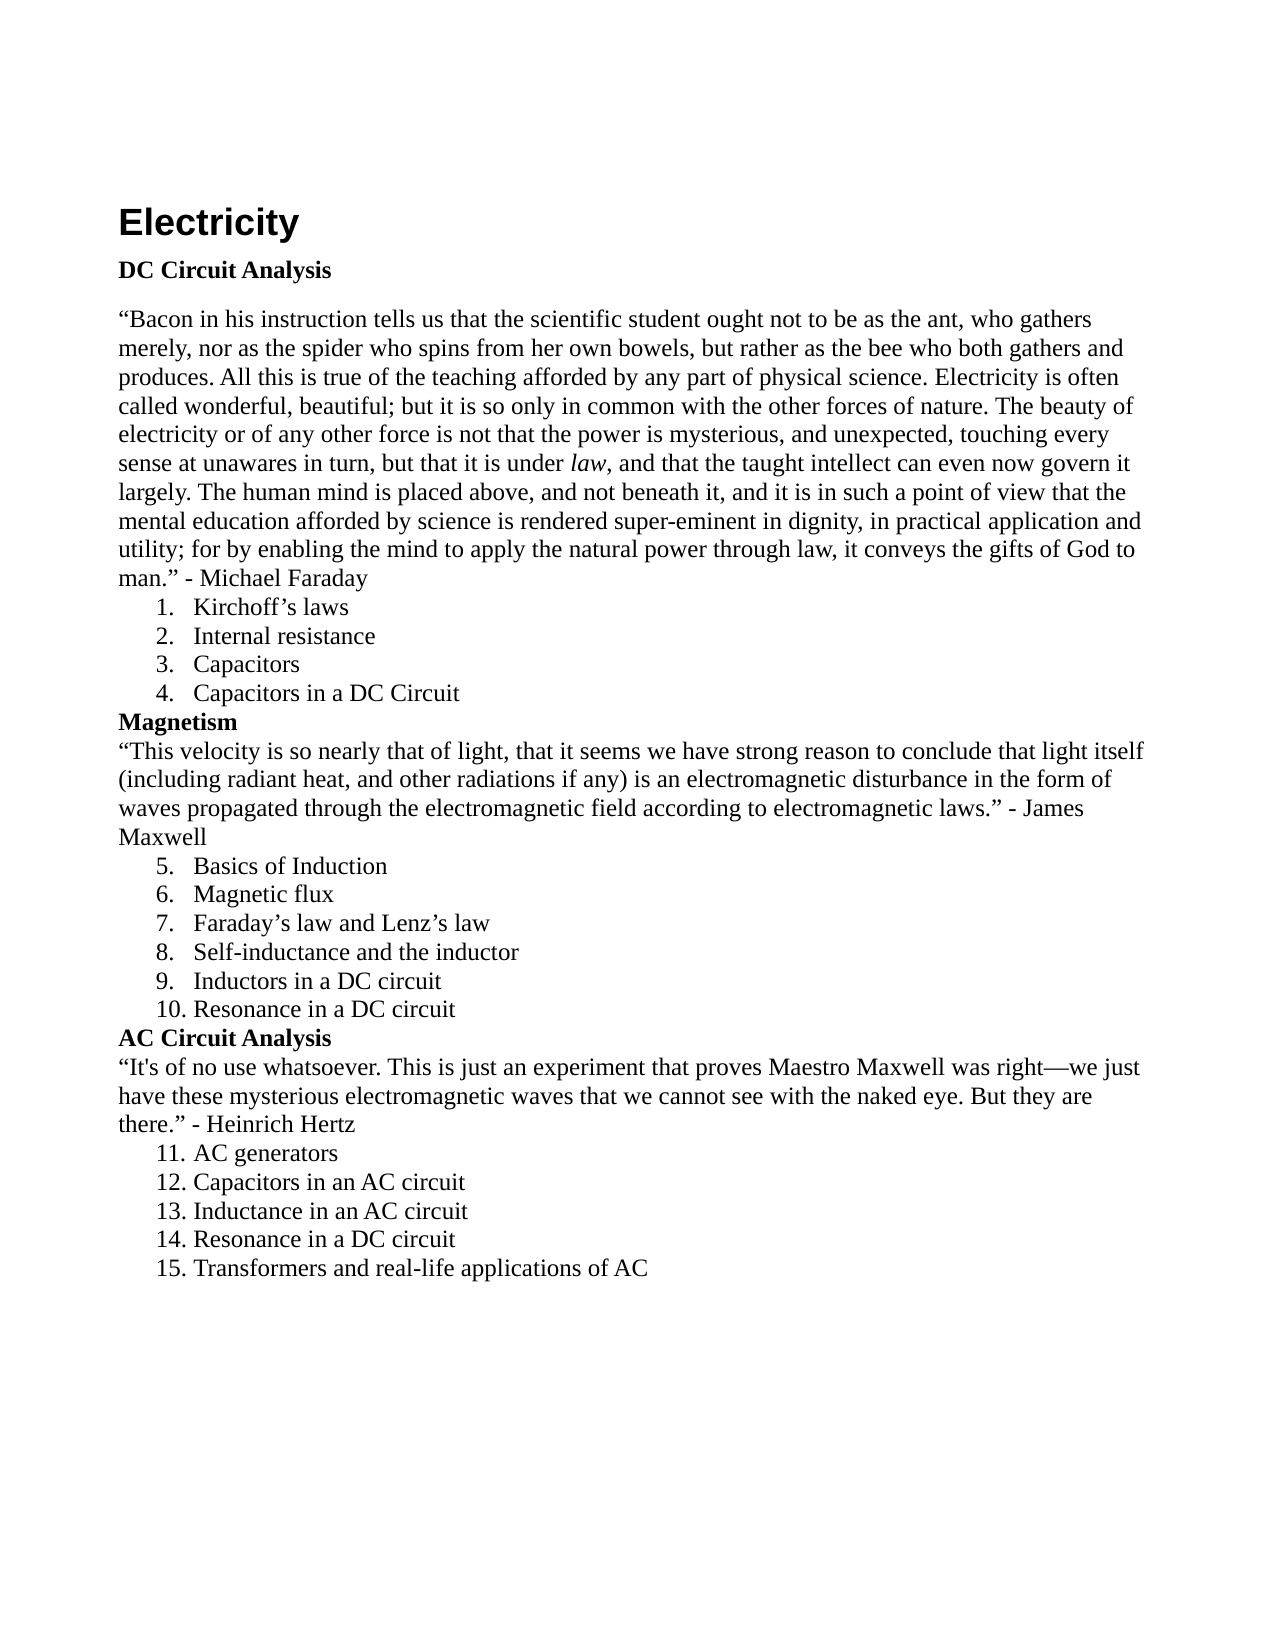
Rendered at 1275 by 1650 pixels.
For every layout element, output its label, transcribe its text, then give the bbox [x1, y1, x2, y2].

list Resonance in a DC circuit [156, 1224, 1157, 1253]
text “This velocity is so nearly that of light, that it seems we have strong reason to conclude that light itself (including radiant heat, and other radiations if any) is an electromagnetic disturbance in the form of waves propagated through the electromagnetic field according to electromagnetic laws.” - James Maxwell [118, 736, 1157, 851]
text DC Circuit Analysis [118, 255, 1157, 284]
list Resonance in a DC circuit [156, 994, 1157, 1023]
text “It's of no use whatsoever. This is just an experiment that proves Maestro Maxwell was right—we just have these mysterious electromagnetic waves that we cannot see with the naked eye. But they are there.” - Heinrich Hertz [118, 1052, 1157, 1138]
list AC generators [156, 1138, 1157, 1167]
list Internal resistance [156, 621, 1157, 649]
subtitle Electricity [118, 199, 1157, 243]
list Capacitors [156, 649, 1157, 678]
list Capacitors in an AC circuit [156, 1167, 1157, 1196]
list Inductors in a DC circuit [156, 966, 1157, 994]
list Basics of Induction [156, 851, 1157, 879]
text Magnetism [118, 707, 1157, 736]
list Kirchoff’s laws [156, 592, 1157, 621]
list Capacitors in a DC Circuit [156, 678, 1157, 707]
list Magnetic flux [156, 879, 1157, 908]
list Faraday’s law and Lenz’s law [156, 908, 1157, 937]
list Transformers and real-life applications of AC [156, 1253, 1157, 1282]
text AC Circuit Analysis [118, 1023, 1157, 1052]
list Self-inductance and the inductor [156, 937, 1157, 966]
text “Bacon in his instruction tells us that the scientific student ought not to be as the ant, who gathers merely, nor as the spider who spins from her own bowels, but rather as the bee who both gathers and produces. All this is true of the teaching afforded by any part of physical science. Electricity is often called wonderful, beautiful; but it is so only in common with the other forces of nature. The beauty of electricity or of any other force is not that the power is mysterious, and unexpected, touching every sense at unawares in turn, but that it is under law, and that the taught intellect can even now govern it largely. The human mind is placed above, and not beneath it, and it is in such a point of view that the mental education afforded by science is rendered super-eminent in dignity, in practical application and utility; for by enabling the mind to apply the natural power through law, it conveys the gifts of God to man.” - Michael Faraday [118, 304, 1157, 592]
list Inductance in an AC circuit [156, 1196, 1157, 1224]
